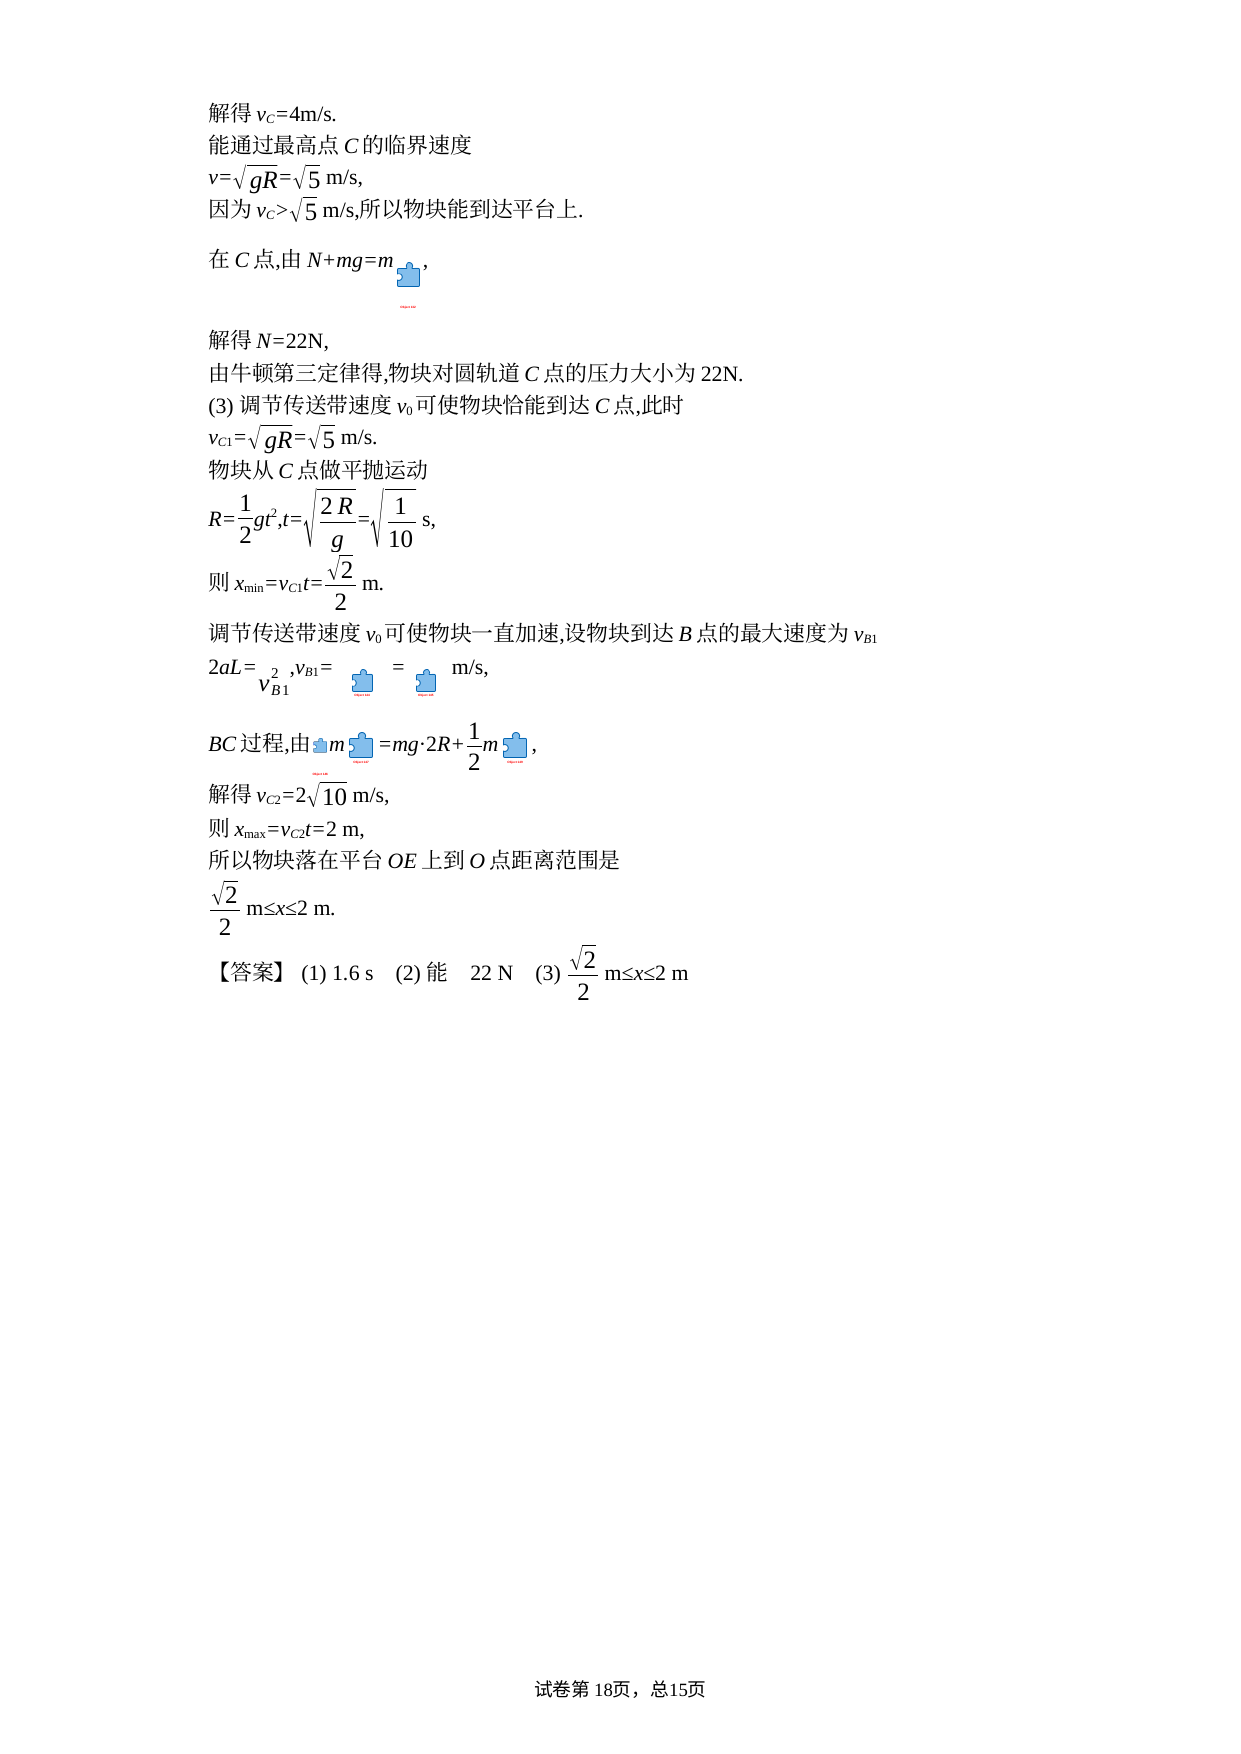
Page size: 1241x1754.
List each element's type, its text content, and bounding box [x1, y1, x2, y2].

text BC过程,由m=mg·2R+m, [208, 714, 1032, 779]
text (3) 调节传送带速度v0可使物块恰能到达C点,此时 [208, 389, 1032, 422]
text 调节传送带速度v0可使物块一直加速,设物块到达B点的最大速度为vB1 [208, 617, 1032, 649]
text v== m/s, [208, 162, 1032, 194]
text 物块从C点做平抛运动 [208, 454, 1032, 487]
text 解得N=22N, [208, 324, 1032, 357]
text R=gt2,t== s, [208, 487, 1032, 552]
text 在C点,由N+mg=m, [208, 227, 1032, 324]
text 解得vC=4m/s. [208, 97, 1032, 129]
text 因为vC> m/s,所以物块能到达平台上. [208, 194, 1032, 227]
text 解得vC2=2 m/s, [208, 779, 1032, 812]
text m≤x≤2 m. [208, 877, 1032, 942]
text 则xmax=vC2t=2 m, [208, 812, 1032, 844]
text 能通过最高点C的临界速度 [208, 129, 1032, 162]
text 所以物块落在平台OE上到O点距离范围是 [208, 844, 1032, 877]
text vC1== m/s. [208, 422, 1032, 454]
text 2aL=,vB1== m/s, [208, 649, 1032, 714]
text 【答案】 (1) 1.6 s (2) 能 22 N (3) m≤x≤2 m [208, 942, 1032, 1007]
text 则xmin=vC1t= m. [208, 552, 1032, 617]
text 由牛顿第三定律得,物块对圆轨道C点的压力大小为22N. [208, 357, 1032, 389]
